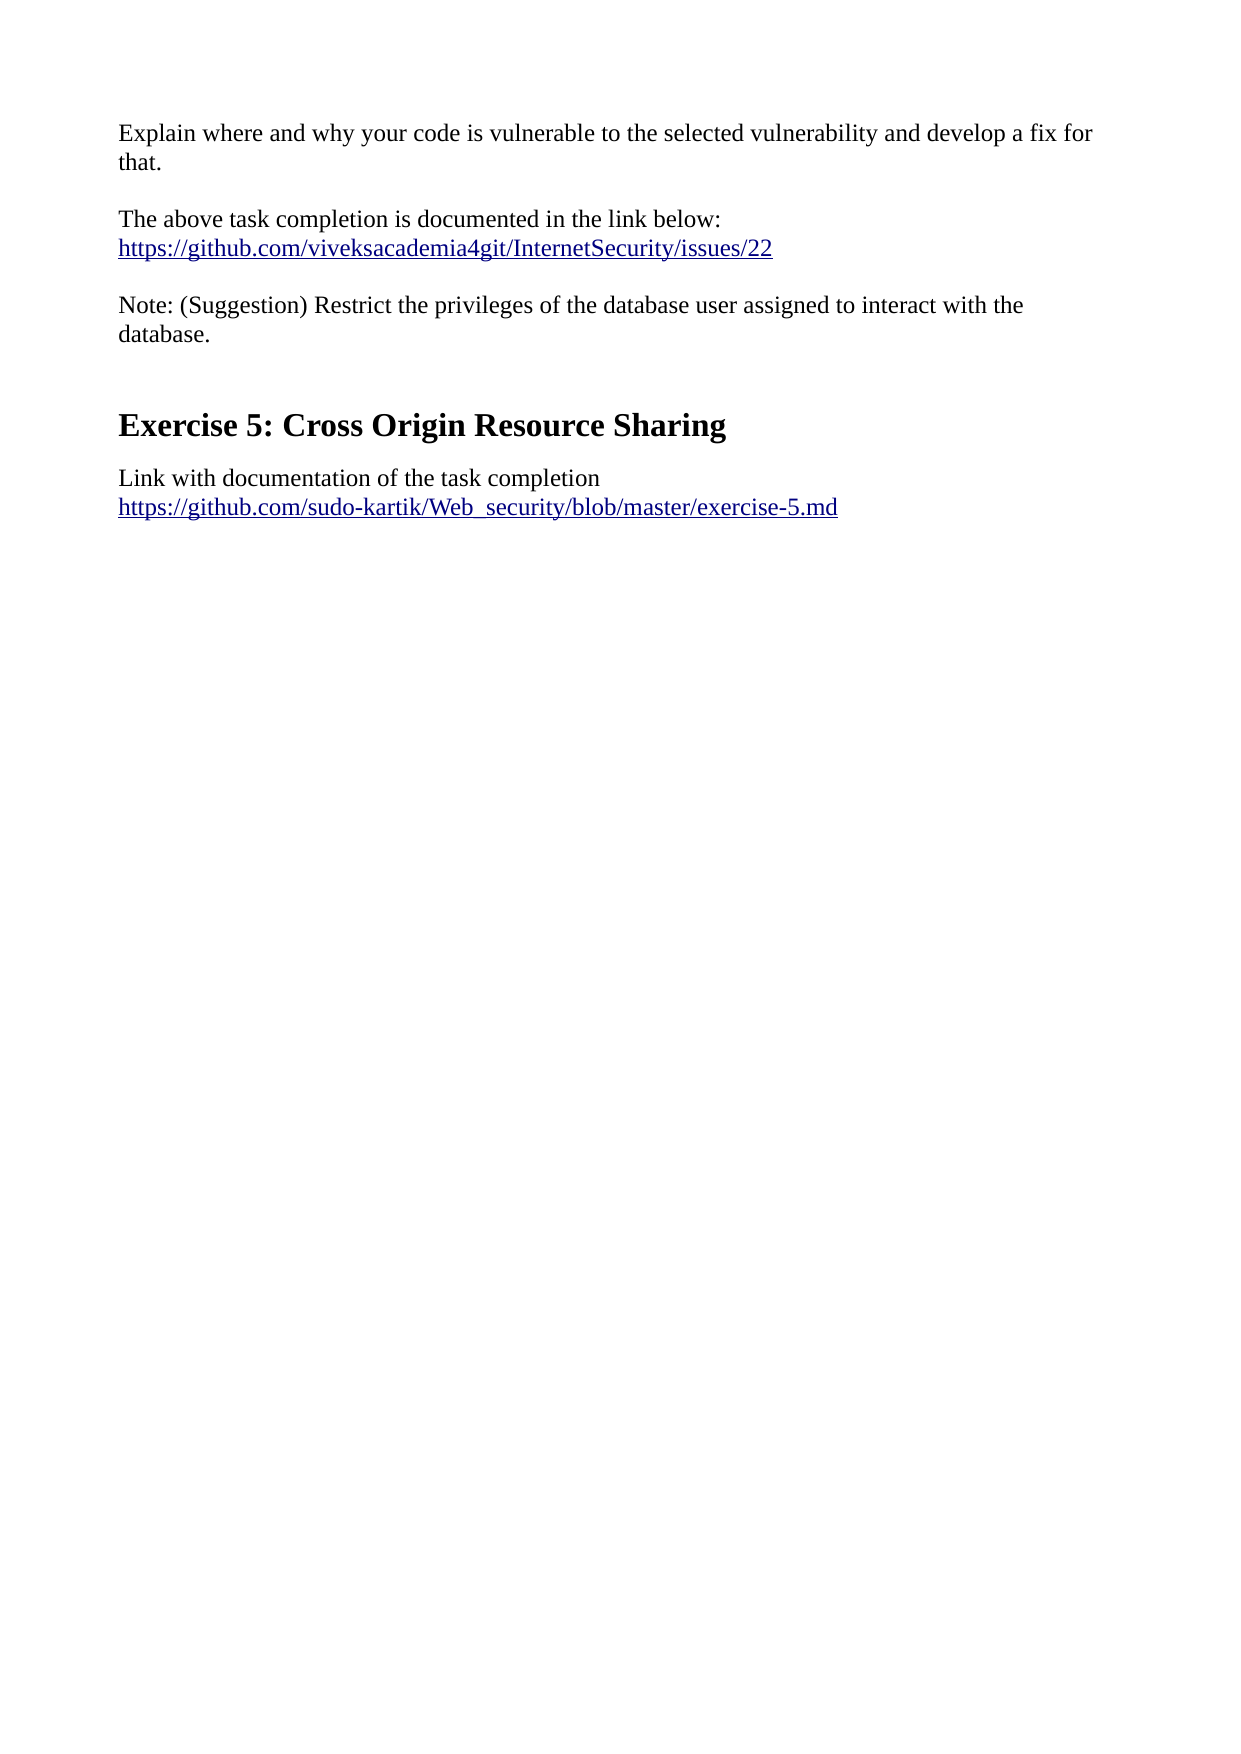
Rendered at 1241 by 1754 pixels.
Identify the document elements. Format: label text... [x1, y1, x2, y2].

text The above task completion is documented in the link below: [118, 204, 1122, 233]
text Note: (Suggestion) Restrict the privileges of the database user assigned to interact with the database. [118, 291, 1122, 348]
text Explain where and why your code is vulnerable to the selected vulnerability and develop a fix for that. [118, 118, 1122, 176]
text Exercise 5: Cross Origin Resource Sharing [118, 406, 1122, 444]
text https://github.com/sudo-kartik/Web_security/blob/master/exercise-5.md [118, 492, 1122, 521]
text https://github.com/viveksacademia4git/InternetSecurity/issues/22 [118, 233, 1122, 262]
text Link with documentation of the task completion [118, 463, 1122, 492]
